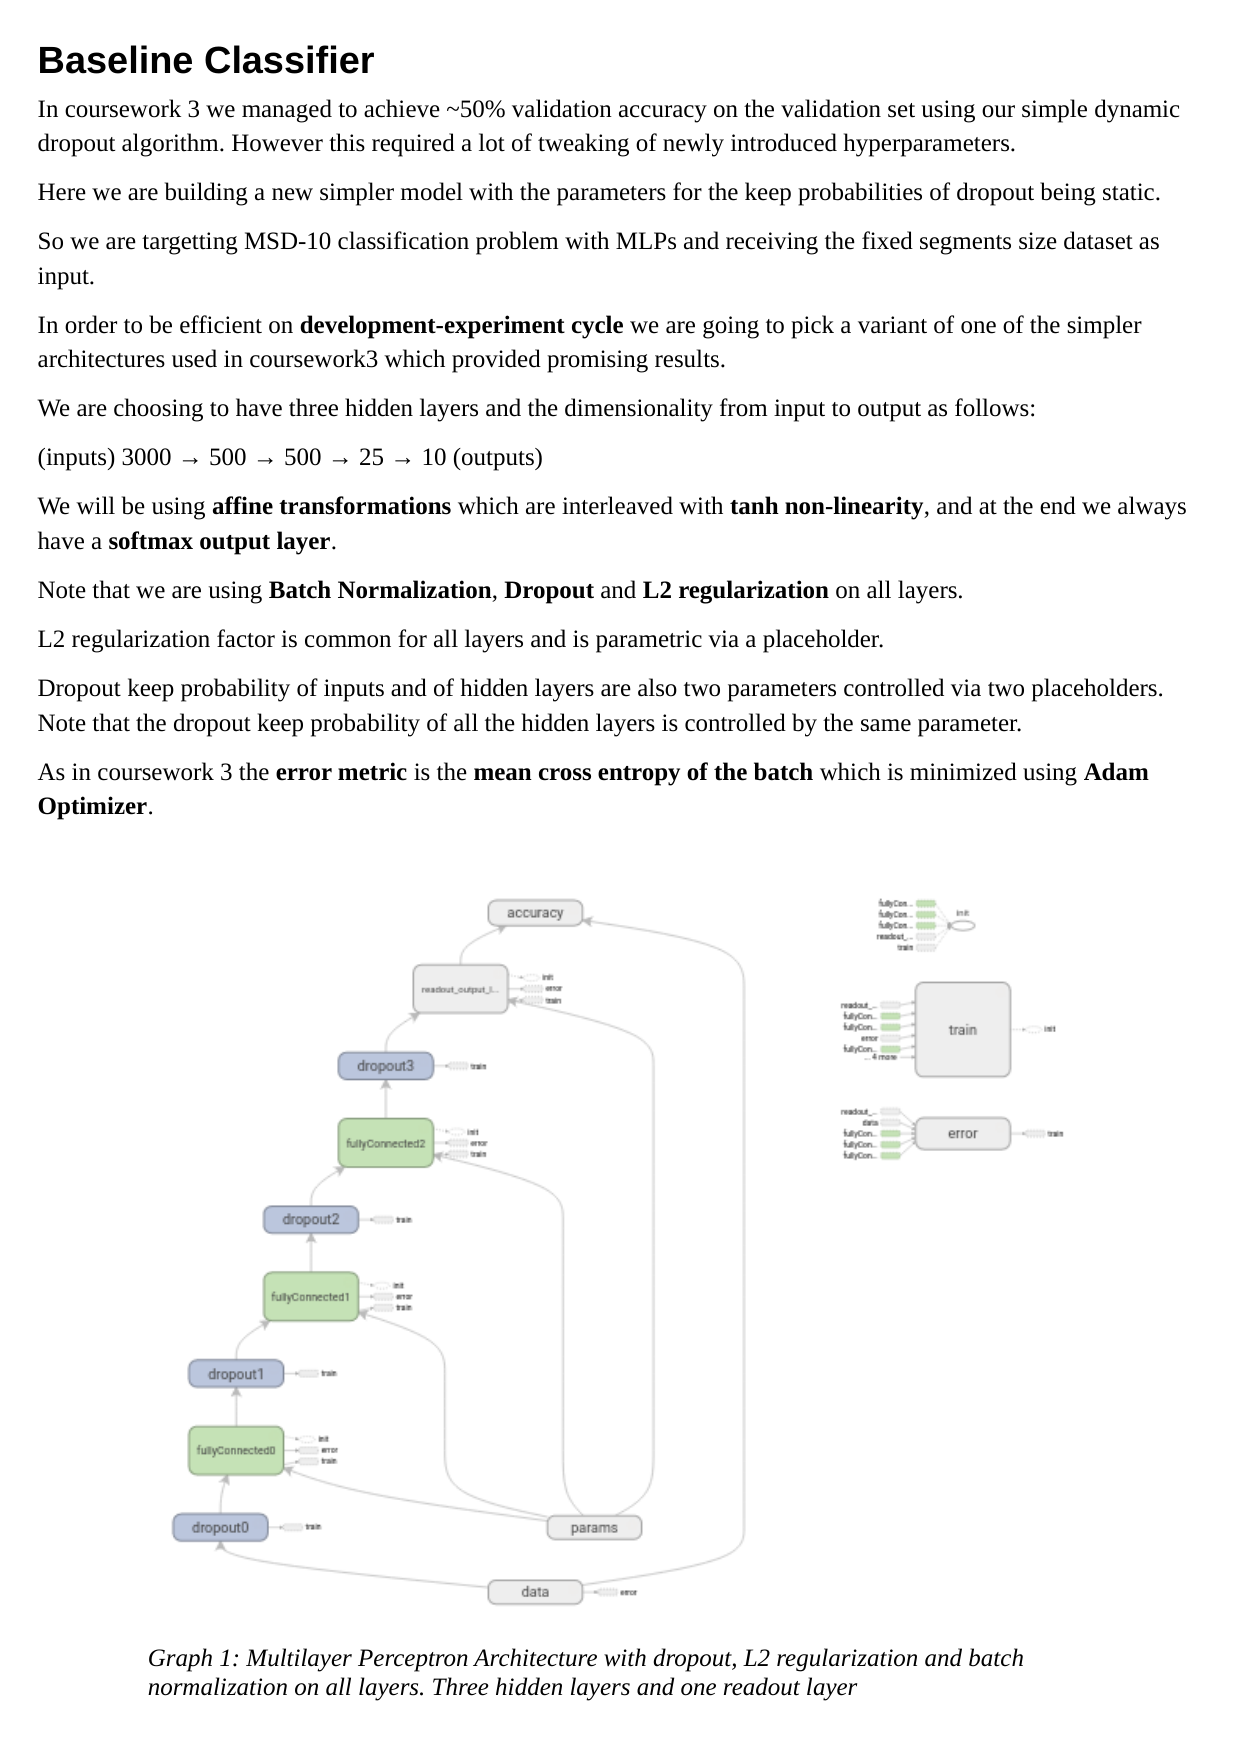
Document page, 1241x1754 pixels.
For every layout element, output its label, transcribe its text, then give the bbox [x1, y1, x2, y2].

text In order to be efficient on development-experiment cycle we are going to pick a variant of one of the simpler architectures used in coursework3 which provided promising results. [37, 310, 1203, 373]
text (inputs) 3000 → 500 → 500 → 25 → 10 (outputs) [37, 442, 1203, 471]
text [148, 840, 1093, 852]
text As in coursework 3 the error metric is the mean cross entropy of the batch which is minimized using Adam Optimizer. [37, 757, 1203, 820]
picture [147, 852, 1093, 1644]
text So we are targetting MSD-10 classification problem with MLPs and receiving the fixed segments size dataset as input. [37, 226, 1203, 289]
text We will be using affine transformations which are interleaved with tanh non-linearity, and at the end we always have a softmax output layer. [37, 491, 1203, 555]
text Note that we are using Batch Normalization, Dropout and L2 regularization on all layers. [37, 575, 1203, 604]
subtitle Baseline Classifier [37, 37, 1203, 81]
text L2 regularization factor is common for all layers and is parametric via a placeholder. [37, 624, 1203, 653]
text Graph 1: Multilayer Perceptron Architecture with dropout, L2 regularization and batch normalization on all layers. Three hidden layers and one readout layer [148, 1644, 1093, 1701]
text We are choosing to have three hidden layers and the dimensionality from input to output as follows: [37, 393, 1203, 422]
text Here we are building a new simpler model with the parameters for the keep probabilities of dropout being static. [37, 177, 1203, 206]
text Dropout keep probability of inputs and of hidden layers are also two parameters controlled via two placeholders. Note that the dropout keep probability of all the hidden layers is controlled by the same parameter. [37, 673, 1203, 736]
text In coursework 3 we managed to achieve ~50% validation accuracy on the validation set using our simple dynamic dropout algorithm. However this required a lot of tweaking of newly introduced hyperparameters. [37, 94, 1203, 157]
